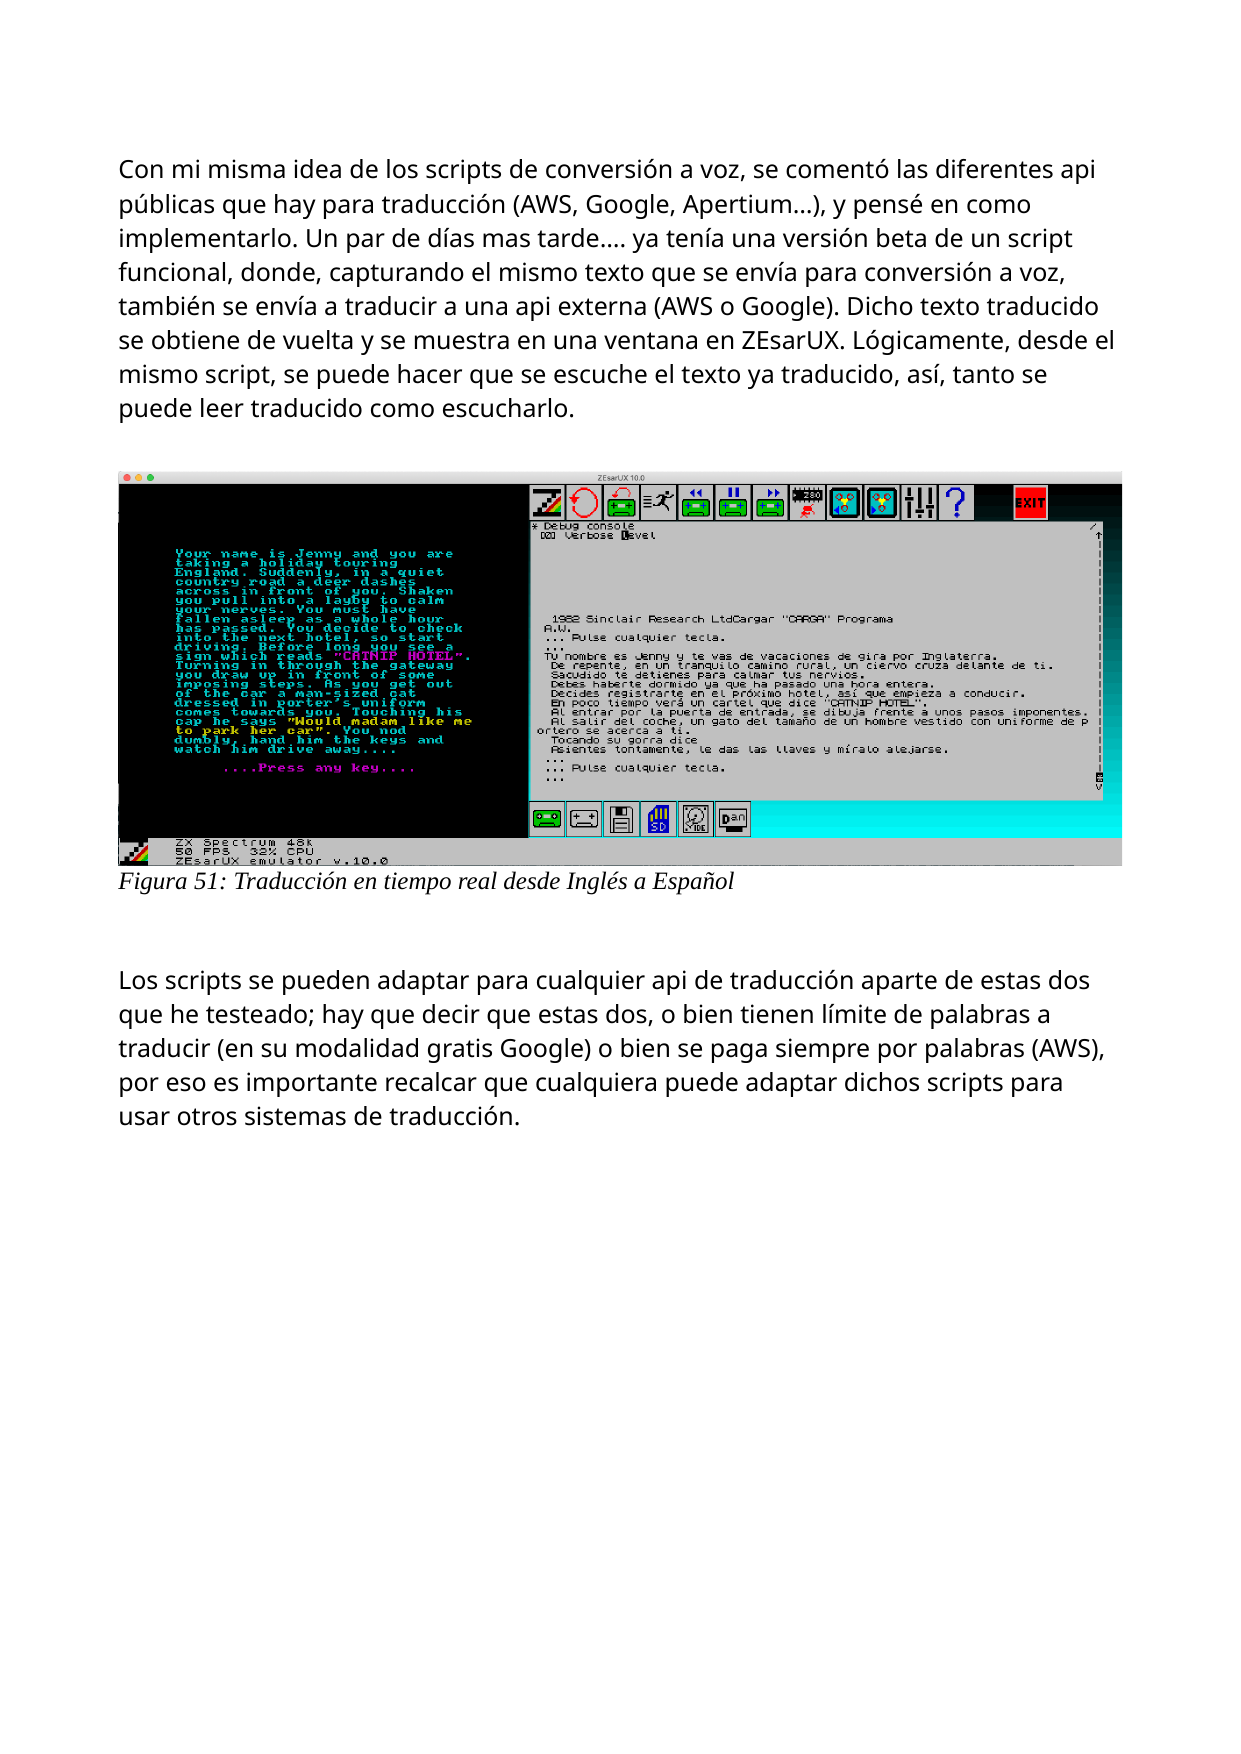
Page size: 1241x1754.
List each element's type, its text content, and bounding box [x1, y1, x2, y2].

text Figura 51: Traducción en tiempo real desde Inglés a Español [118, 866, 1122, 894]
picture [118, 471, 1123, 866]
text Los scripts se pueden adaptar para cualquier api de traducción aparte de estas dos que he testeado; hay que decir que estas dos, o bien tienen límite de palabras a traducir (en su modalidad gratis Google) o bien se paga siempre por palabras (AWS), por eso es importante recalcar que cualquiera puede adaptar dichos scripts para usar otros sistemas de traducción. [118, 963, 1122, 1133]
text Con mi misma idea de los scripts de conversión a voz, se comentó las diferentes api públicas que hay para traducción (AWS, Google, Apertium…), y pensé en como implementarlo. Un par de días mas tarde…. ya tenía una versión beta de un script funcional, donde, capturando el mismo texto que se envía para conversión a voz, también se envía a traducir a una api externa (AWS o Google). Dicho texto traducido se obtiene de vuelta y se muestra en una ventana en ZEsarUX. Lógicamente, desde el mismo script, se puede hacer que se escuche el texto ya traducido, así, tanto se puede leer traducido como escucharlo. [118, 152, 1122, 425]
